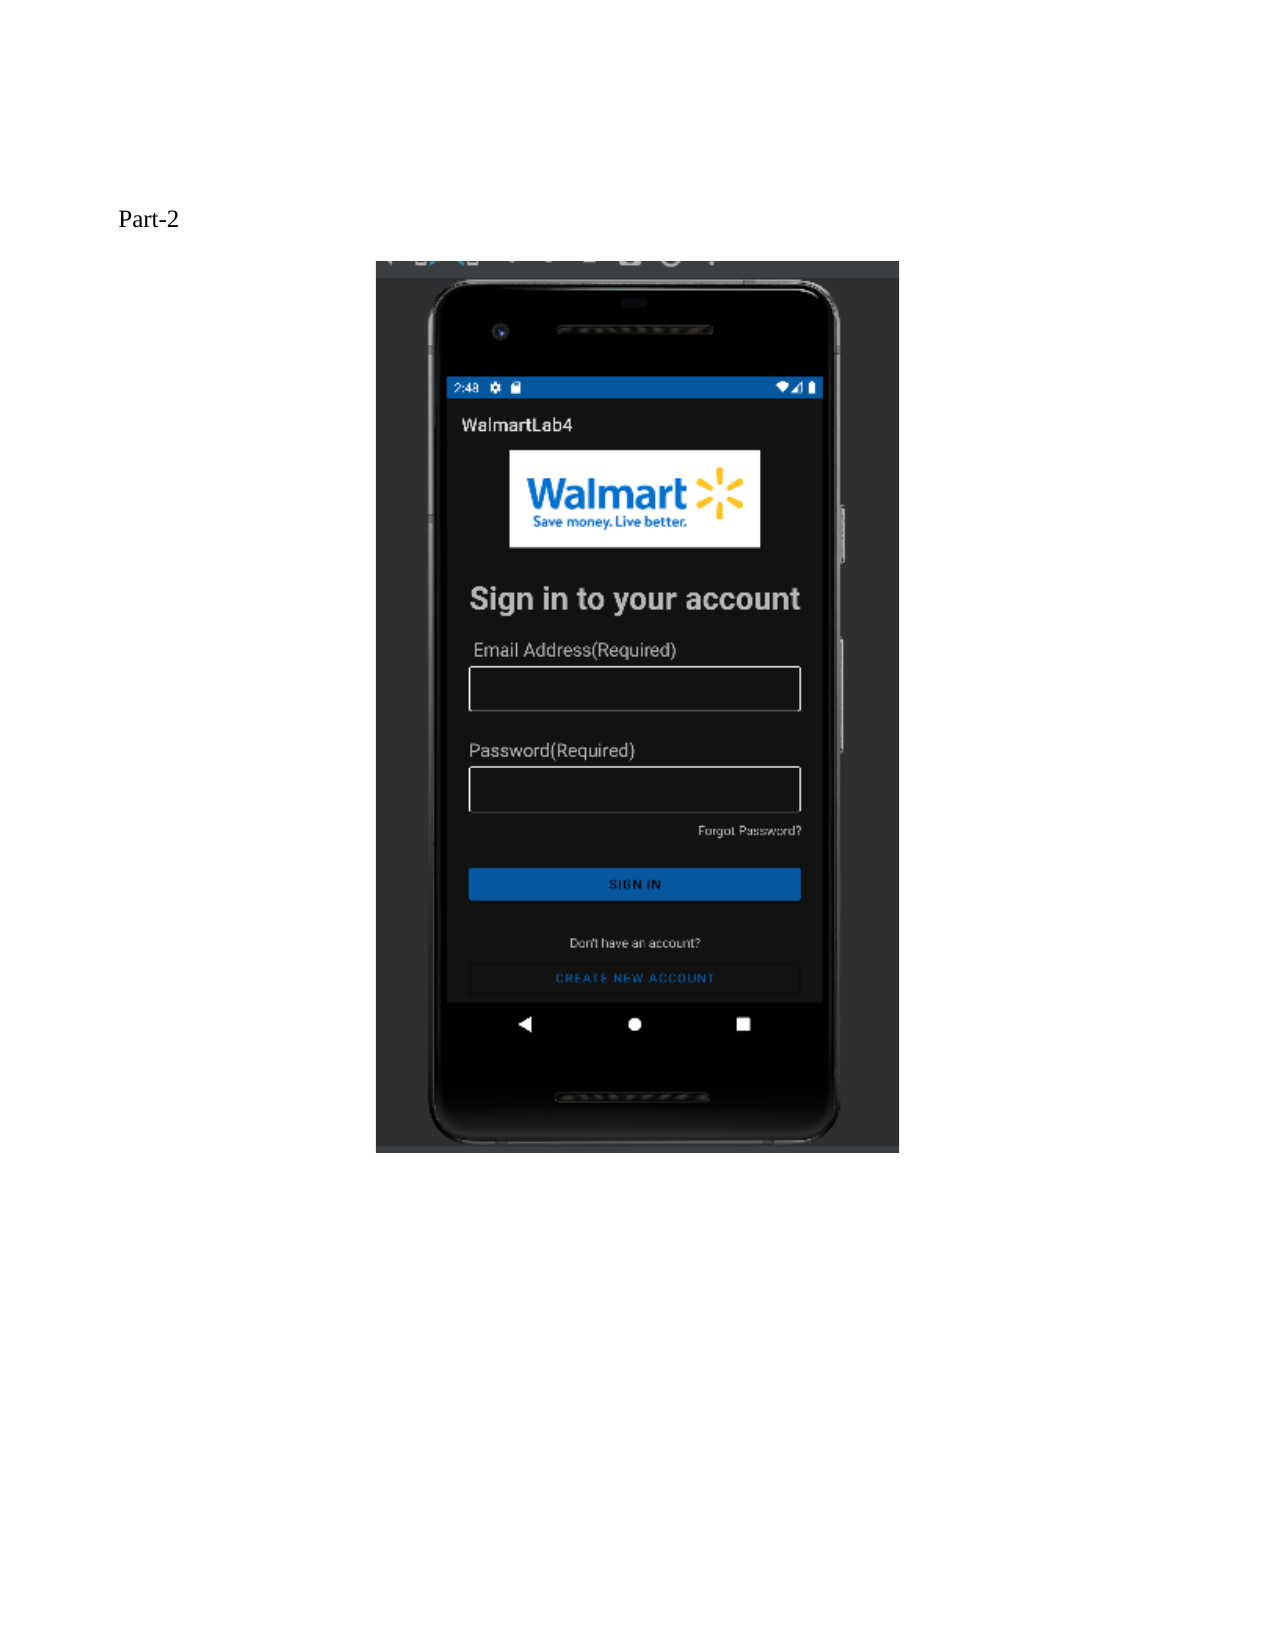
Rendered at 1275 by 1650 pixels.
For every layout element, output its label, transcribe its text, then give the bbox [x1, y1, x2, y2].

picture [375, 261, 900, 1153]
text Part-2 [118, 204, 1157, 233]
